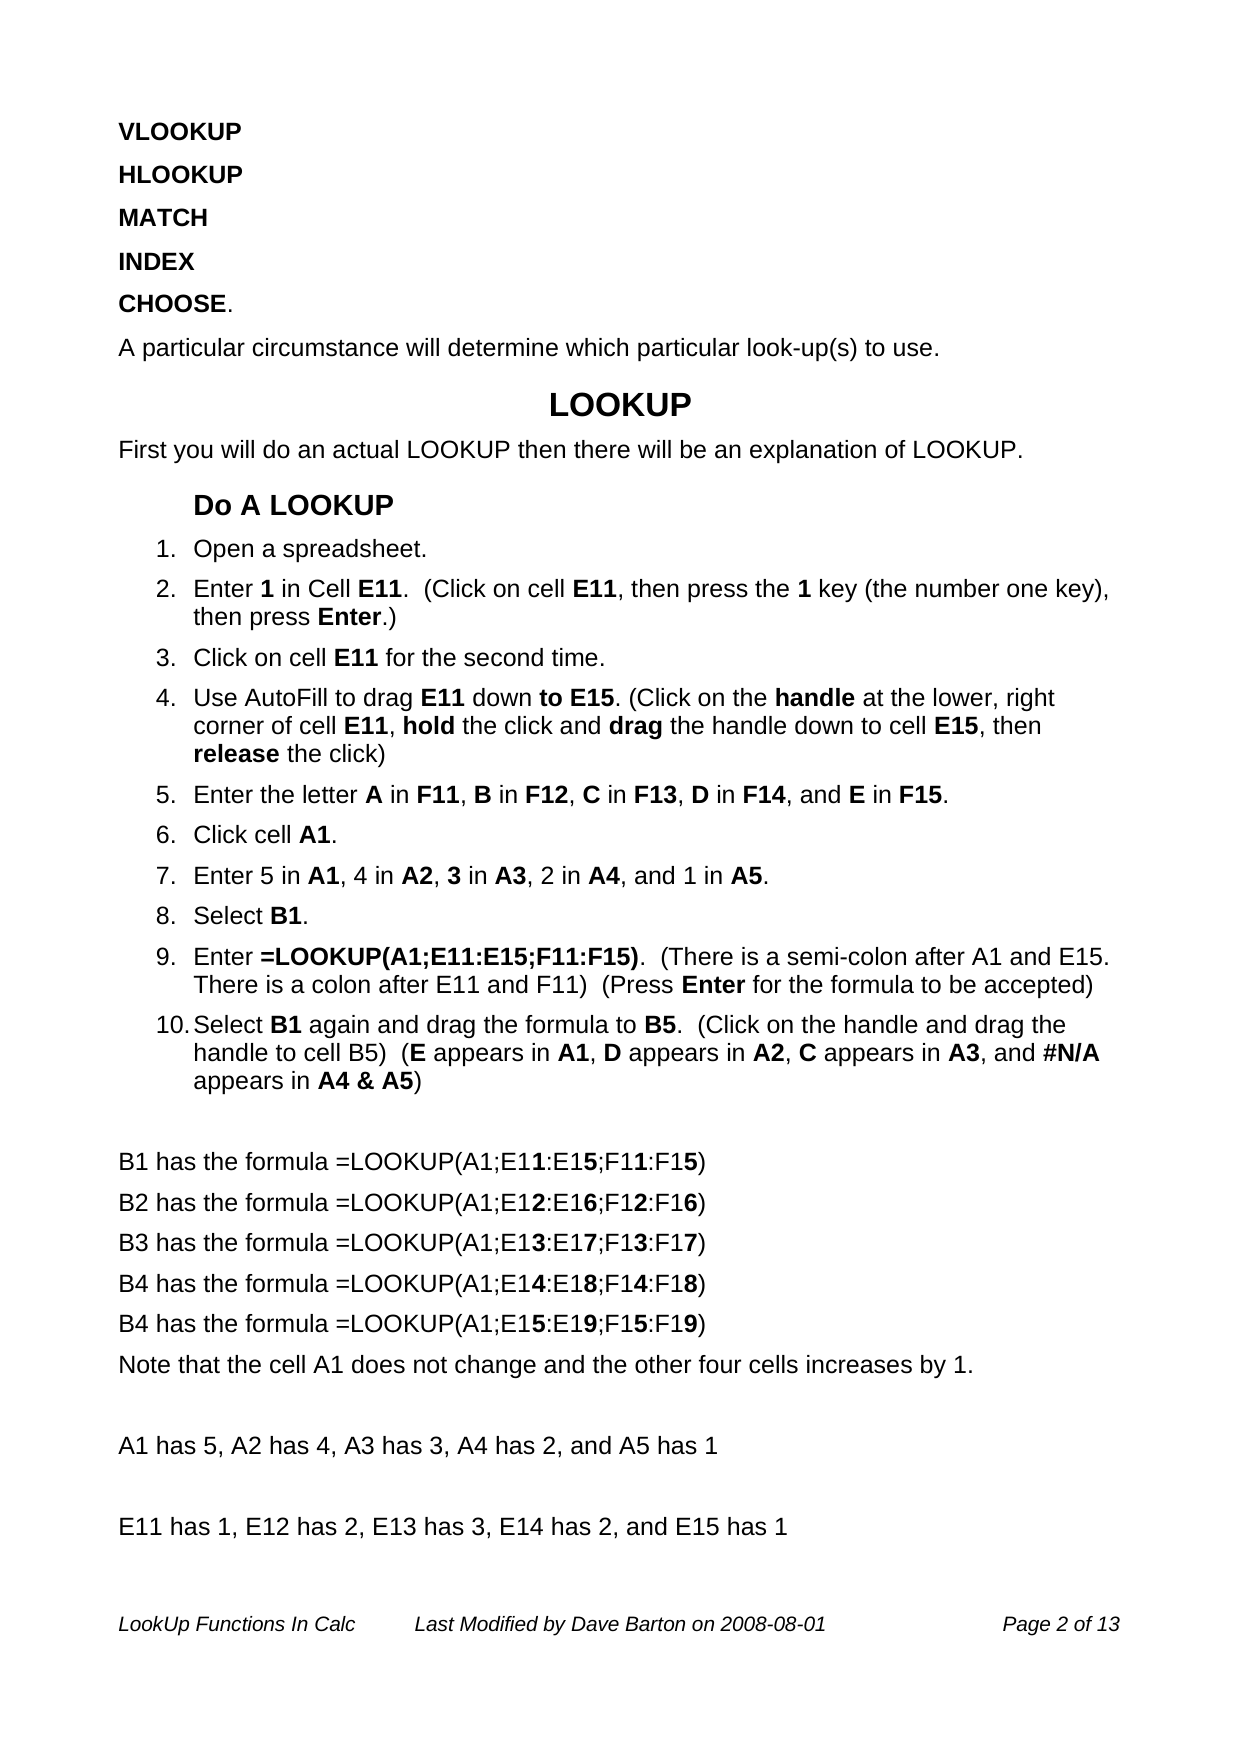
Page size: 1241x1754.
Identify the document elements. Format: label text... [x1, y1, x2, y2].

list Open a spreadsheet. [156, 534, 1122, 562]
list Click on cell E11 for the second time. [156, 643, 1122, 671]
list Select B1. [156, 902, 1122, 930]
text B3 has the formula =LOOKUP(A1;E13:E17;F13:F17) [118, 1229, 1122, 1257]
text HLOOKUP [118, 161, 1122, 189]
list Enter =LOOKUP(A1;E11:E15;F11:F15). (There is a semi-colon after A1 and E15. There is a colon after E11 and F11) (Press Enter for the formula to be accepted) [156, 942, 1122, 998]
list Select B1 again and drag the formula to B5. (Click on the handle and drag the handle to cell B5) (E appears in A1, D appears in A2, C appears in A3, and #N/A appears in A4 & A5) [156, 1011, 1122, 1095]
text E11 has 1, E12 has 2, E13 has 3, E14 has 2, and E15 has 1 [118, 1513, 1122, 1541]
subtitle Do A LOOKUP [193, 489, 1122, 522]
text A particular circumstance will determine which particular look-up(s) to use. [118, 333, 1122, 361]
text MATCH [118, 204, 1122, 232]
list Use AutoFill to drag E11 down to E15. (Click on the handle at the lower, right corner of cell E11, hold the click and drag the handle down to cell E15, then release the click) [156, 684, 1122, 768]
text VLOOKUP [118, 118, 1122, 146]
text INDEX [118, 247, 1122, 275]
text B4 has the formula =LOOKUP(A1;E15:E19;F15:F19) [118, 1310, 1122, 1338]
text First you will do an actual LOOKUP then there will be an explanation of LOOKUP. [118, 436, 1122, 464]
subtitle LOOKUP [118, 386, 1122, 423]
list Enter the letter A in F11, B in F12, C in F13, D in F14, and E in F15. [156, 780, 1122, 808]
list Click cell A1. [156, 821, 1122, 849]
list Enter 1 in Cell E11. (Click on cell E11, then press the 1 key (the number one key), then press Enter.) [156, 575, 1122, 631]
text B2 has the formula =LOOKUP(A1;E12:E16;F12:F16) [118, 1189, 1122, 1217]
text A1 has 5, A2 has 4, A3 has 3, A4 has 2, and A5 has 1 [118, 1432, 1122, 1460]
text Note that the cell A1 does not change and the other four cells increases by 1. [118, 1351, 1122, 1379]
text B4 has the formula =LOOKUP(A1;E14:E18;F14:F18) [118, 1270, 1122, 1298]
text CHOOSE. [118, 290, 1122, 318]
text B1 has the formula =LOOKUP(A1;E11:E15;F11:F15) [118, 1148, 1122, 1176]
list Enter 5 in A1, 4 in A2, 3 in A3, 2 in A4, and 1 in A5. [156, 861, 1122, 889]
